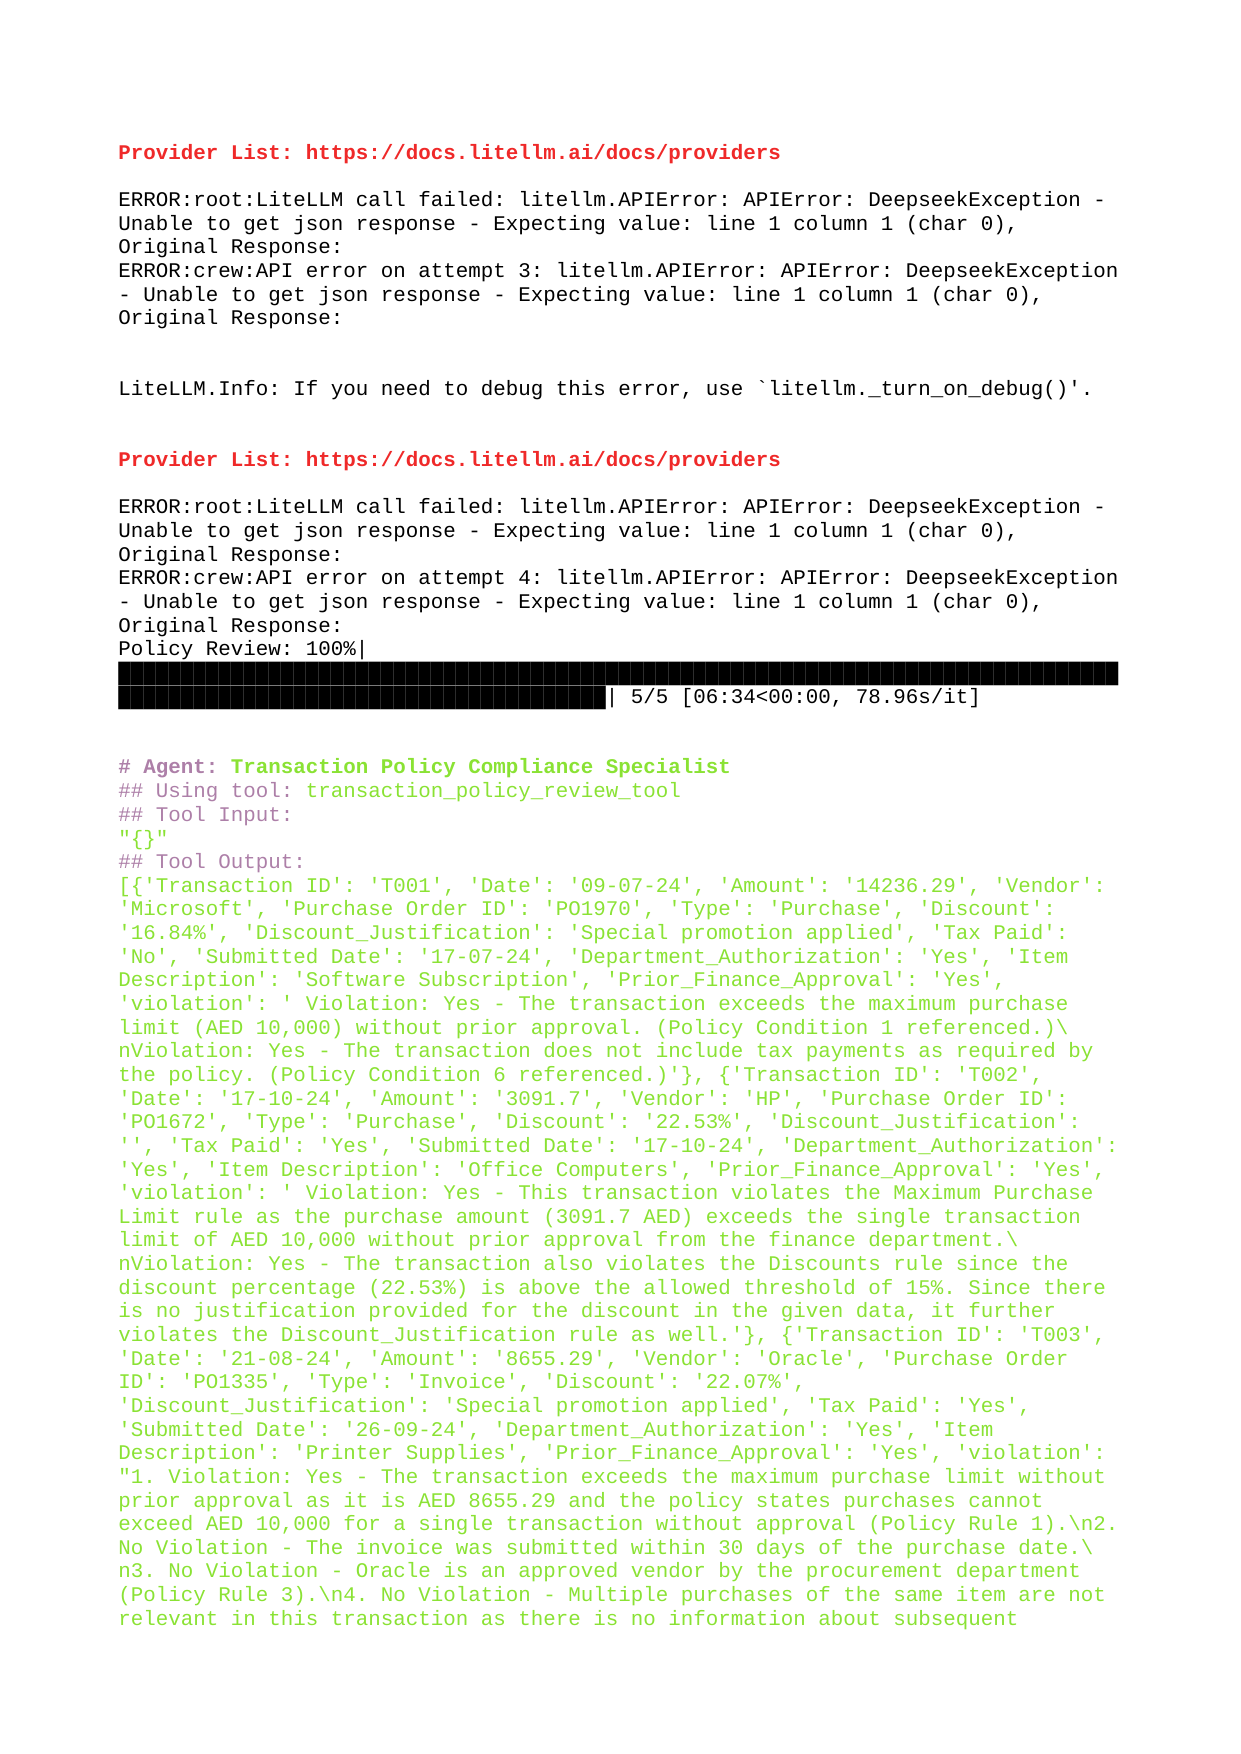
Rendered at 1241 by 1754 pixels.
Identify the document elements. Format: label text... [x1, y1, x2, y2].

text LiteLLM.Info: If you need to debug this error, use `litellm._turn_on_debug()'. [118, 378, 1122, 402]
text ## Using tool: transaction_policy_review_tool [118, 780, 1122, 804]
text ERROR:crew:API error on attempt 4: litellm.APIError: APIError: DeepseekException - Unable to get json response - Expecting value: line 1 column 1 (char 0), Original Response: [118, 567, 1122, 638]
text [{'Transaction ID': 'T001', 'Date': '09-07-24', 'Amount': '14236.29', 'Vendor': 'Microsoft', 'Purchase Order ID': 'PO1970', 'Type': 'Purchase', 'Discount': '16.84%', 'Discount_Justification': 'Special promotion applied', 'Tax Paid': 'No', 'Submitted Date': '17-07-24', 'Department_Authorization': 'Yes', 'Item Description': 'Software Subscription', 'Prior_Finance_Approval': 'Yes', 'violation': ' Violation: Yes - The transaction exceeds the maximum purchase limit (AED 10,000) without prior approval. (Policy Condition 1 referenced.)\nViolation: Yes - The transaction does not include tax payments as required by the policy. (Policy Condition 6 referenced.)'}, {'Transaction ID': 'T002', 'Date': '17-10-24', 'Amount': '3091.7', 'Vendor': 'HP', 'Purchase Order ID': 'PO1672', 'Type': 'Purchase', 'Discount': '22.53%', 'Discount_Justification': '', 'Tax Paid': 'Yes', 'Submitted Date': '17-10-24', 'Department_Authorization': 'Yes', 'Item Description': 'Office Computers', 'Prior_Finance_Approval': 'Yes', 'violation': ' Violation: Yes - This transaction violates the Maximum Purchase Limit rule as the purchase amount (3091.7 AED) exceeds the single transaction limit of AED 10,000 without prior approval from the finance department.\nViolation: Yes - The transaction also violates the Discounts rule since the discount percentage (22.53%) is above the allowed threshold of 15%. Since there is no justification provided for the discount in the given data, it further violates the Discount_Justification rule as well.'}, {'Transaction ID': 'T003', 'Date': '21-08-24', 'Amount': '8655.29', 'Vendor': 'Oracle', 'Purchase Order ID': 'PO1335', 'Type': 'Invoice', 'Discount': '22.07%', 'Discount_Justification': 'Special promotion applied', 'Tax Paid': 'Yes', 'Submitted Date': '26-09-24', 'Department_Authorization': 'Yes', 'Item Description': 'Printer Supplies', 'Prior_Finance_Approval': 'Yes', 'violation': "1. Violation: Yes - The transaction exceeds the maximum purchase limit without prior approval as it is AED 8655.29 and the policy states purchases cannot exceed AED 10,000 for a single transaction without approval (Policy Rule 1).\n2. No Violation - The invoice was submitted within 30 days of the purchase date.\n3. No Violation - Oracle is an approved vendor by the procurement department (Policy Rule 3).\n4. No Violation - Multiple purchases of the same item are not relevant in this transaction as there is no information about subsequent [118, 875, 1122, 1631]
text Provider List: https://docs.litellm.ai/docs/providers [118, 142, 1122, 165]
text Policy Review: 100%|███████████████████████████████████████████████████████████████████████████████████████████████████████████████████████| 5/5 [06:34<00:00, 78.96s/it] [118, 638, 1122, 709]
text ERROR:root:LiteLLM call failed: litellm.APIError: APIError: DeepseekException - Unable to get json response - Expecting value: line 1 column 1 (char 0), Original Response: [118, 496, 1122, 567]
text # Agent: Transaction Policy Compliance Specialist [118, 757, 1122, 780]
text ## Tool Input: [118, 804, 1122, 827]
text "{}" [118, 827, 1122, 851]
text Provider List: https://docs.litellm.ai/docs/providers [118, 449, 1122, 473]
text ERROR:crew:API error on attempt 3: litellm.APIError: APIError: DeepseekException - Unable to get json response - Expecting value: line 1 column 1 (char 0), Original Response: [118, 260, 1122, 331]
text ## Tool Output: [118, 851, 1122, 875]
text ERROR:root:LiteLLM call failed: litellm.APIError: APIError: DeepseekException - Unable to get json response - Expecting value: line 1 column 1 (char 0), Original Response: [118, 189, 1122, 260]
